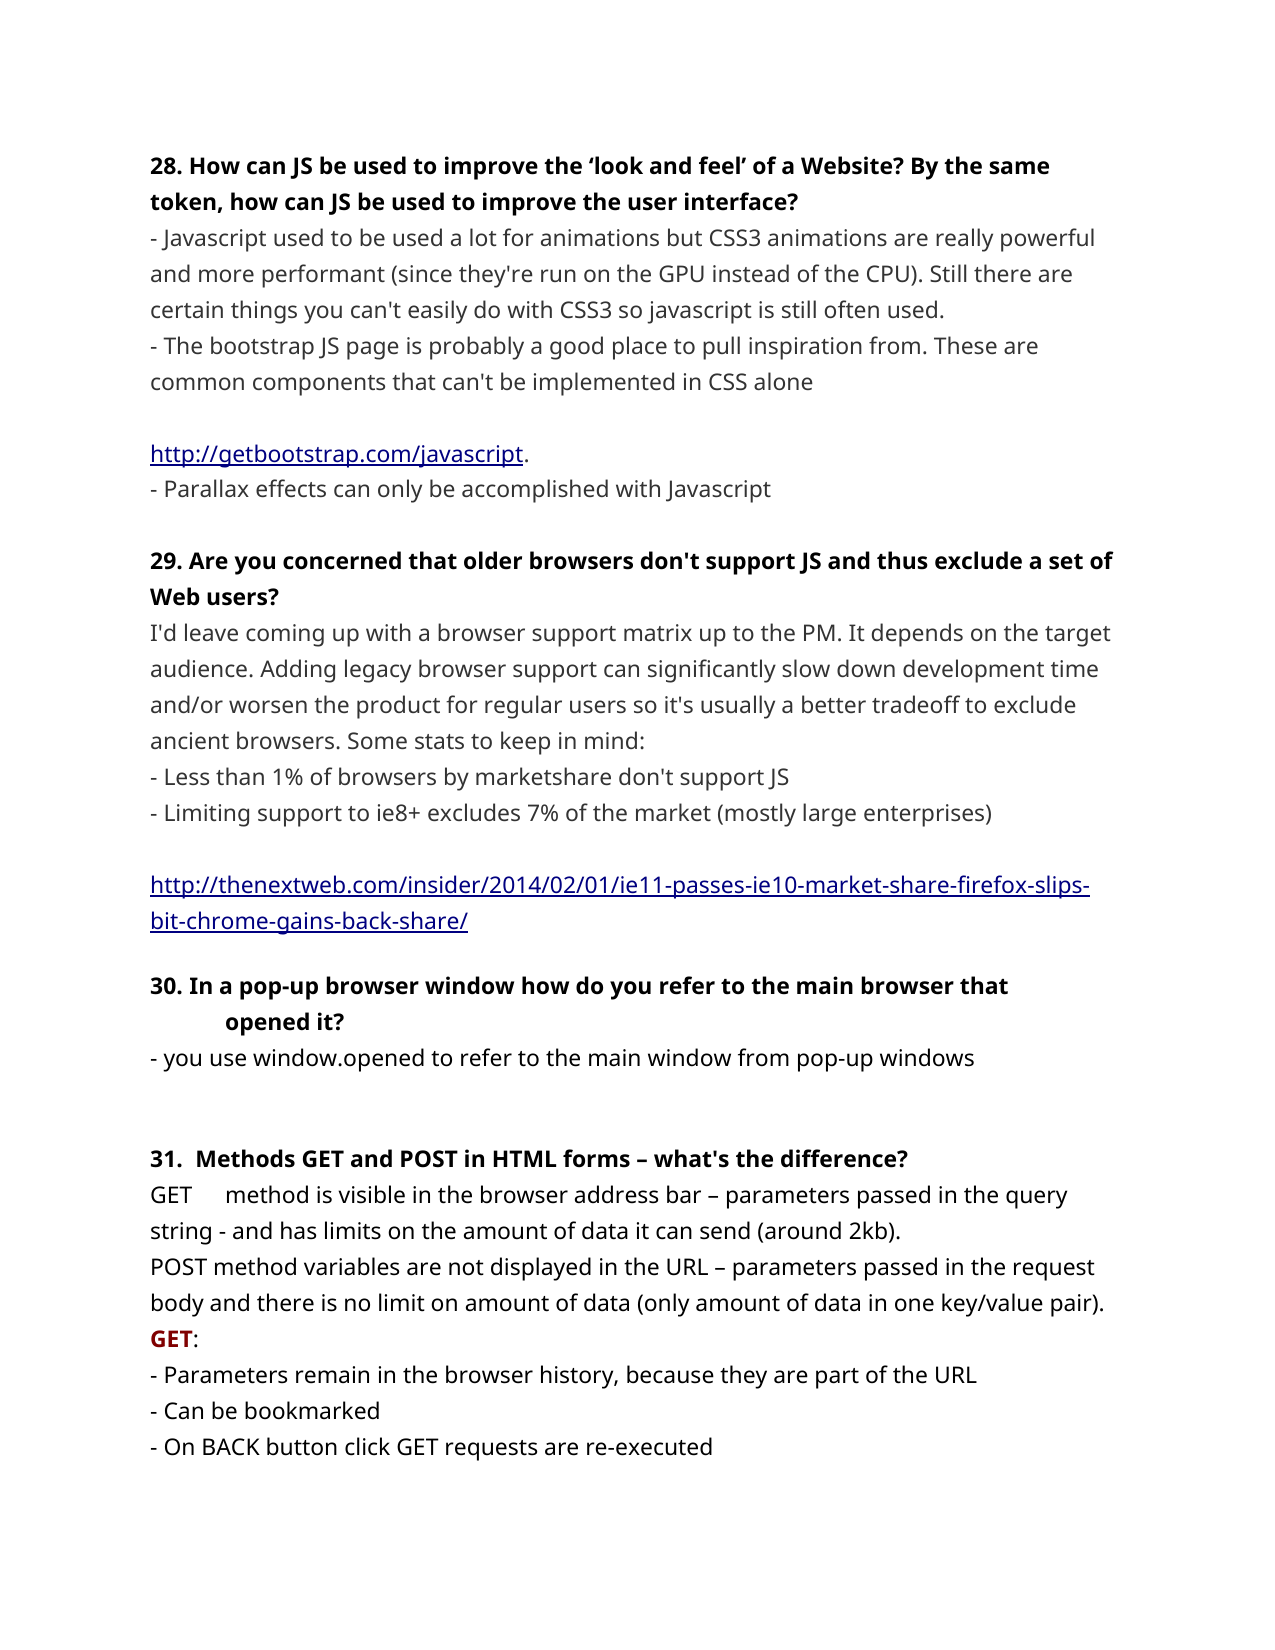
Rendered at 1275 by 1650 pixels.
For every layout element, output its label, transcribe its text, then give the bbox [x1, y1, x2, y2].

text 31. Methods GET and POST in HTML forms – what's the difference? [150, 1143, 1125, 1174]
text 29. Are you concerned that older browsers don't support JS and thus exclude a set of Web users? [150, 545, 1125, 612]
text POST method variables are not displayed in the URL – parameters passed in the request body and there is no limit on amount of data (only amount of data in one key/value pair). [150, 1251, 1125, 1318]
text http://getbootstrap.com/javascript. [150, 437, 1125, 469]
text - On BACK button click GET requests are re-executed [150, 1431, 1125, 1462]
text GET method is visible in the browser address bar – parameters passed in the query string - and has limits on the amount of data it can send (around 2kb). [150, 1179, 1125, 1246]
text http://thenextweb.com/insider/2014/02/01/ie11-passes-ie10-market-share-firefox-slips-bit-chrome-gains-back-share/ [150, 869, 1125, 936]
text - The bootstrap JS page is probably a good place to pull inspiration from. These are common components that can't be implemented in CSS alone [150, 330, 1125, 397]
text - you use window.opened to refer to the main window from pop-up windows [150, 1042, 1125, 1073]
text 30. In a pop-up browser window how do you refer to the main browser that opened it? [150, 970, 1125, 1037]
text I'd leave coming up with a browser support matrix up to the PM. It depends on the target audience. Adding legacy browser support can significantly slow down development time and/or worsen the product for regular users so it's usually a better tradeoff to exclude ancient browsers. Some stats to keep in mind: [150, 617, 1125, 756]
text - Parallax effects can only be accomplished with Javascript [150, 473, 1125, 505]
text 28. How can JS be used to improve the ‘look and feel’ of a Website? By the same token, how can JS be used to improve the user interface? [150, 150, 1125, 217]
text - Less than 1% of browsers by marketshare don't support JS [150, 761, 1125, 792]
text - Limiting support to ie8+ excludes 7% of the market (mostly large enterprises) [150, 797, 1125, 828]
text - Can be bookmarked [150, 1395, 1125, 1426]
text GET: [150, 1323, 1125, 1354]
text - Javascript used to be used a lot for animations but CSS3 animations are really powerful and more performant (since they're run on the GPU instead of the CPU). Still there are certain things you can't easily do with CSS3 so javascript is still often used. [150, 222, 1125, 325]
text - Parameters remain in the browser history, because they are part of the URL [150, 1359, 1125, 1390]
